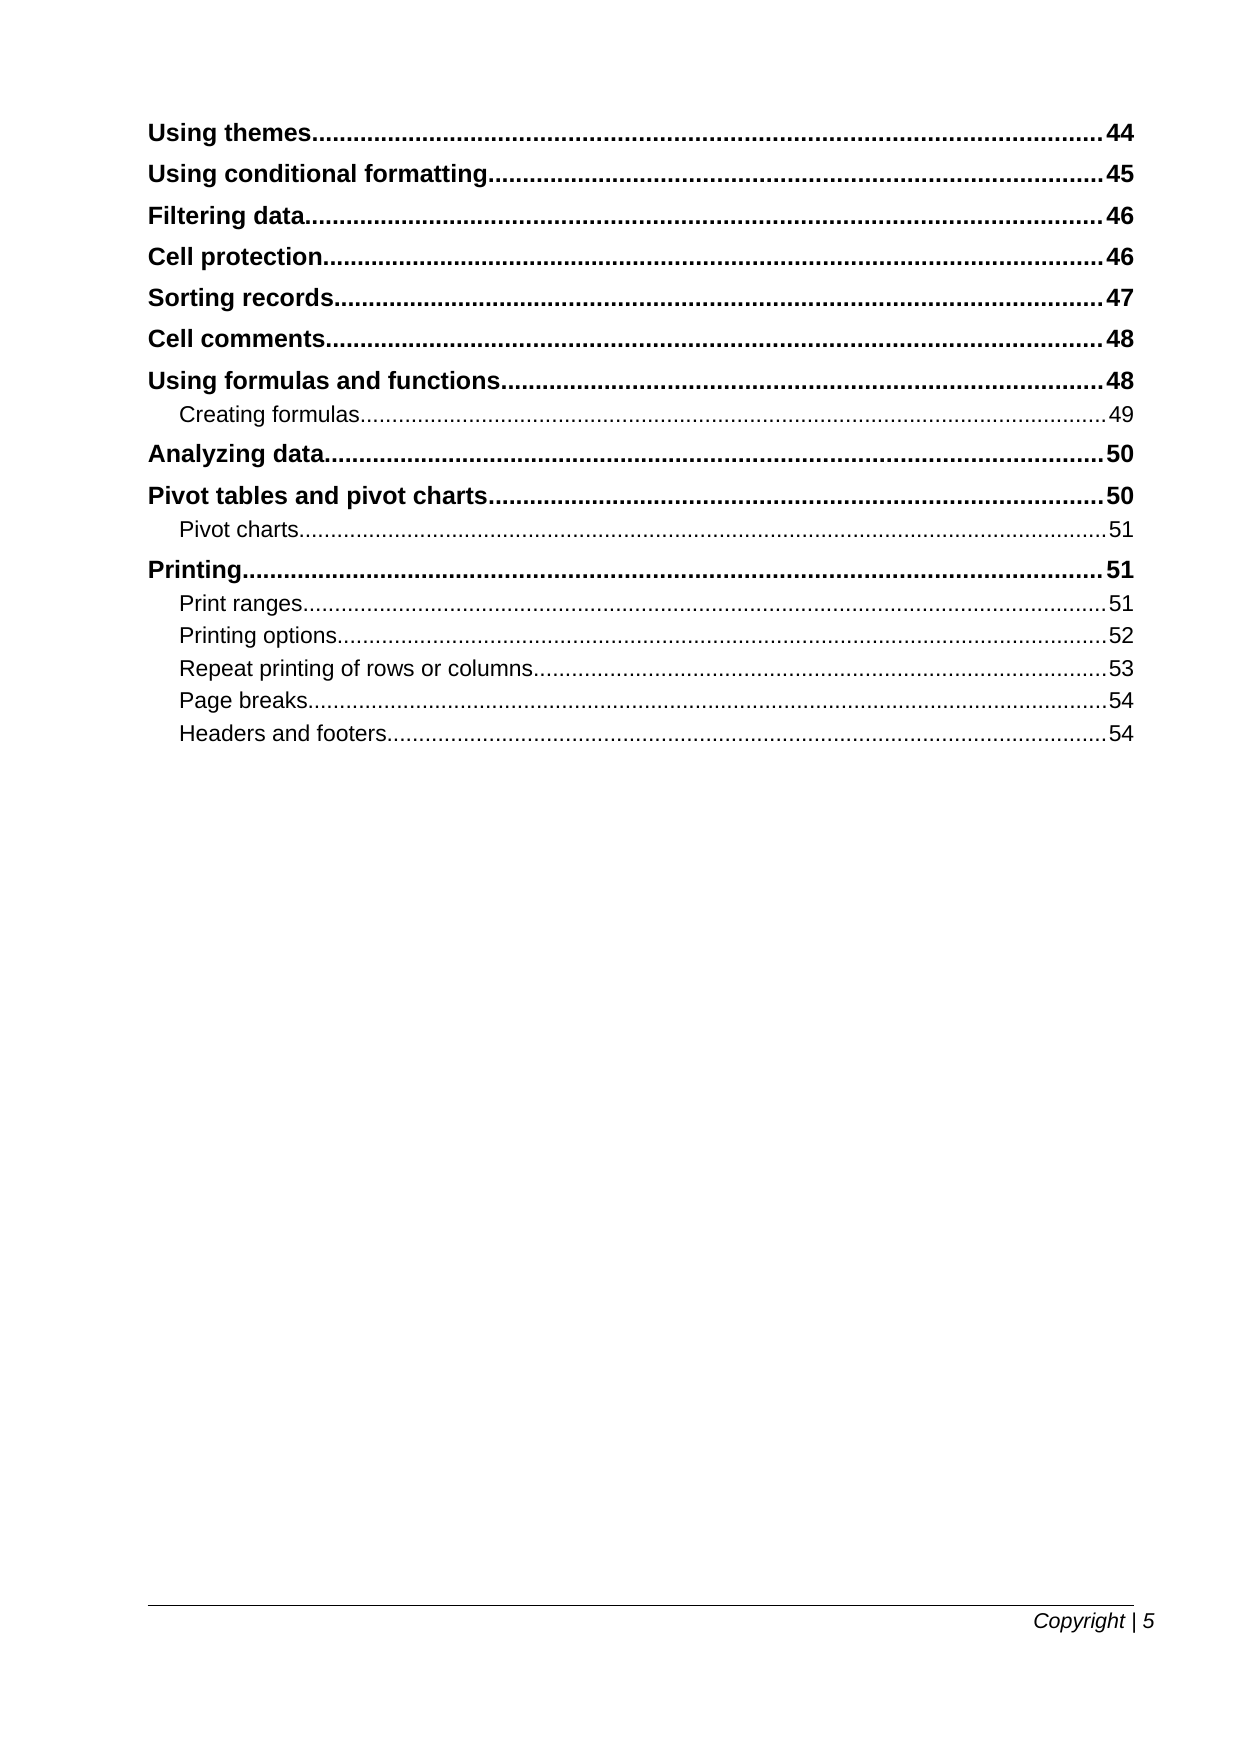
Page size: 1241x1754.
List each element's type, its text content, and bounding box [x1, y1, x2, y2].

text Filtering data 46 [148, 201, 1134, 229]
text Using conditional formatting 45 [148, 159, 1134, 188]
text Pivot tables and pivot charts 50 [148, 481, 1134, 509]
text Cell comments 48 [148, 324, 1134, 353]
text Using themes 44 [148, 118, 1134, 147]
text Headers and footers 54 [179, 720, 1134, 746]
text Printing options 52 [179, 622, 1134, 648]
text Analyzing data 50 [148, 439, 1134, 468]
text Using formulas and functions 48 [148, 366, 1134, 394]
text Printing 51 [148, 554, 1134, 583]
text Page breaks 54 [179, 687, 1134, 714]
text Sorting records 47 [148, 283, 1134, 312]
text Repeat printing of rows or columns 53 [179, 655, 1134, 681]
text Cell protection 46 [148, 242, 1134, 271]
text Creating formulas 49 [179, 401, 1134, 427]
text Print ranges 51 [179, 589, 1134, 616]
text Pivot charts 51 [179, 516, 1134, 542]
